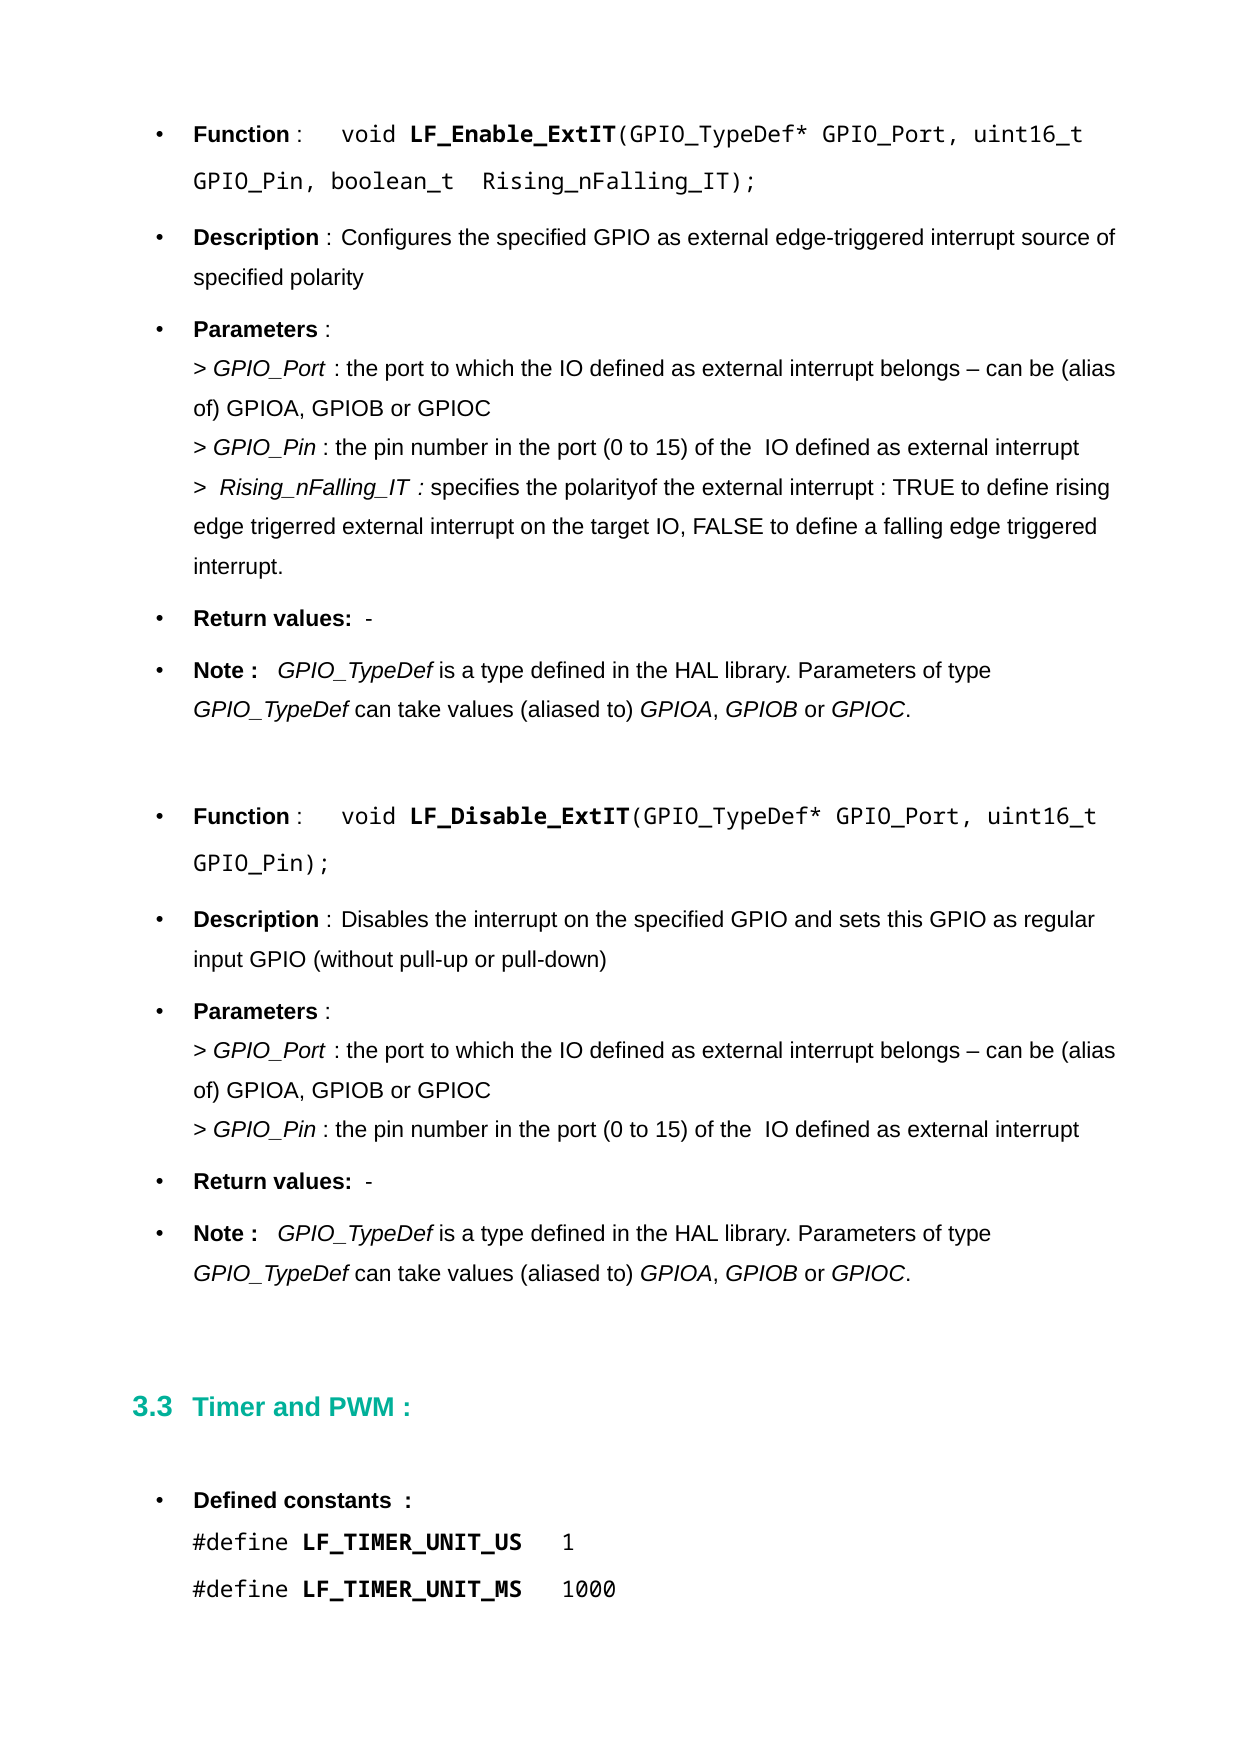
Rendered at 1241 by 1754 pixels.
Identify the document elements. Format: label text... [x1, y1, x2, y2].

list Return values: - [156, 605, 1122, 631]
subtitle Timer and PWM : [132, 1389, 1122, 1422]
list Note : GPIO_TypeDef is a type defined in the HAL library. Parameters of type GPIO_TypeDef can take values (aliased to) GPIOA, GPIOB or GPIOC. [156, 1220, 1122, 1286]
list Function : void LF_Enable_ExtIT(GPIO_TypeDef* GPIO_Port, uint16_t GPIO_Pin, boolean_t Rising_nFalling_IT); [156, 118, 1122, 196]
list Note : GPIO_TypeDef is a type defined in the HAL library. Parameters of type GPIO_TypeDef can take values (aliased to) GPIOA, GPIOB or GPIOC. [156, 657, 1122, 722]
text #define LF_TIMER_UNIT_US 1 [118, 1526, 1122, 1557]
list Description : Disables the interrupt on the specified GPIO and sets this GPIO as regular input GPIO (without pull-up or pull-down) [156, 906, 1122, 972]
list Parameters : > GPIO_Port : the port to which the IO defined as external interrupt belongs – can be (alias of) GPIOA, GPIOB or GPIOC > GPIO_Pin : the pin number in the port (0 to 15) of the IO defined as external interrupt [156, 998, 1122, 1143]
list Parameters : > GPIO_Port : the port to which the IO defined as external interrupt belongs – can be (alias of) GPIOA, GPIOB or GPIOC > GPIO_Pin : the pin number in the port (0 to 15) of the IO defined as external interrupt > Rising_nFalling_IT : specifies the polarityof the external interrupt : TRUE to define rising edge trigerred external interrupt on the target IO, FALSE to define a falling edge triggered interrupt. [156, 316, 1122, 579]
text #define LF_TIMER_UNIT_MS 1000 [118, 1573, 1122, 1604]
list Return values: - [156, 1168, 1122, 1194]
list Function : void LF_Disable_ExtIT(GPIO_TypeDef* GPIO_Port, uint16_t GPIO_Pin); [156, 800, 1122, 878]
list Defined constants : [156, 1487, 1122, 1513]
list Description : Configures the specified GPIO as external edge-triggered interrupt source of specified polarity [156, 224, 1122, 290]
